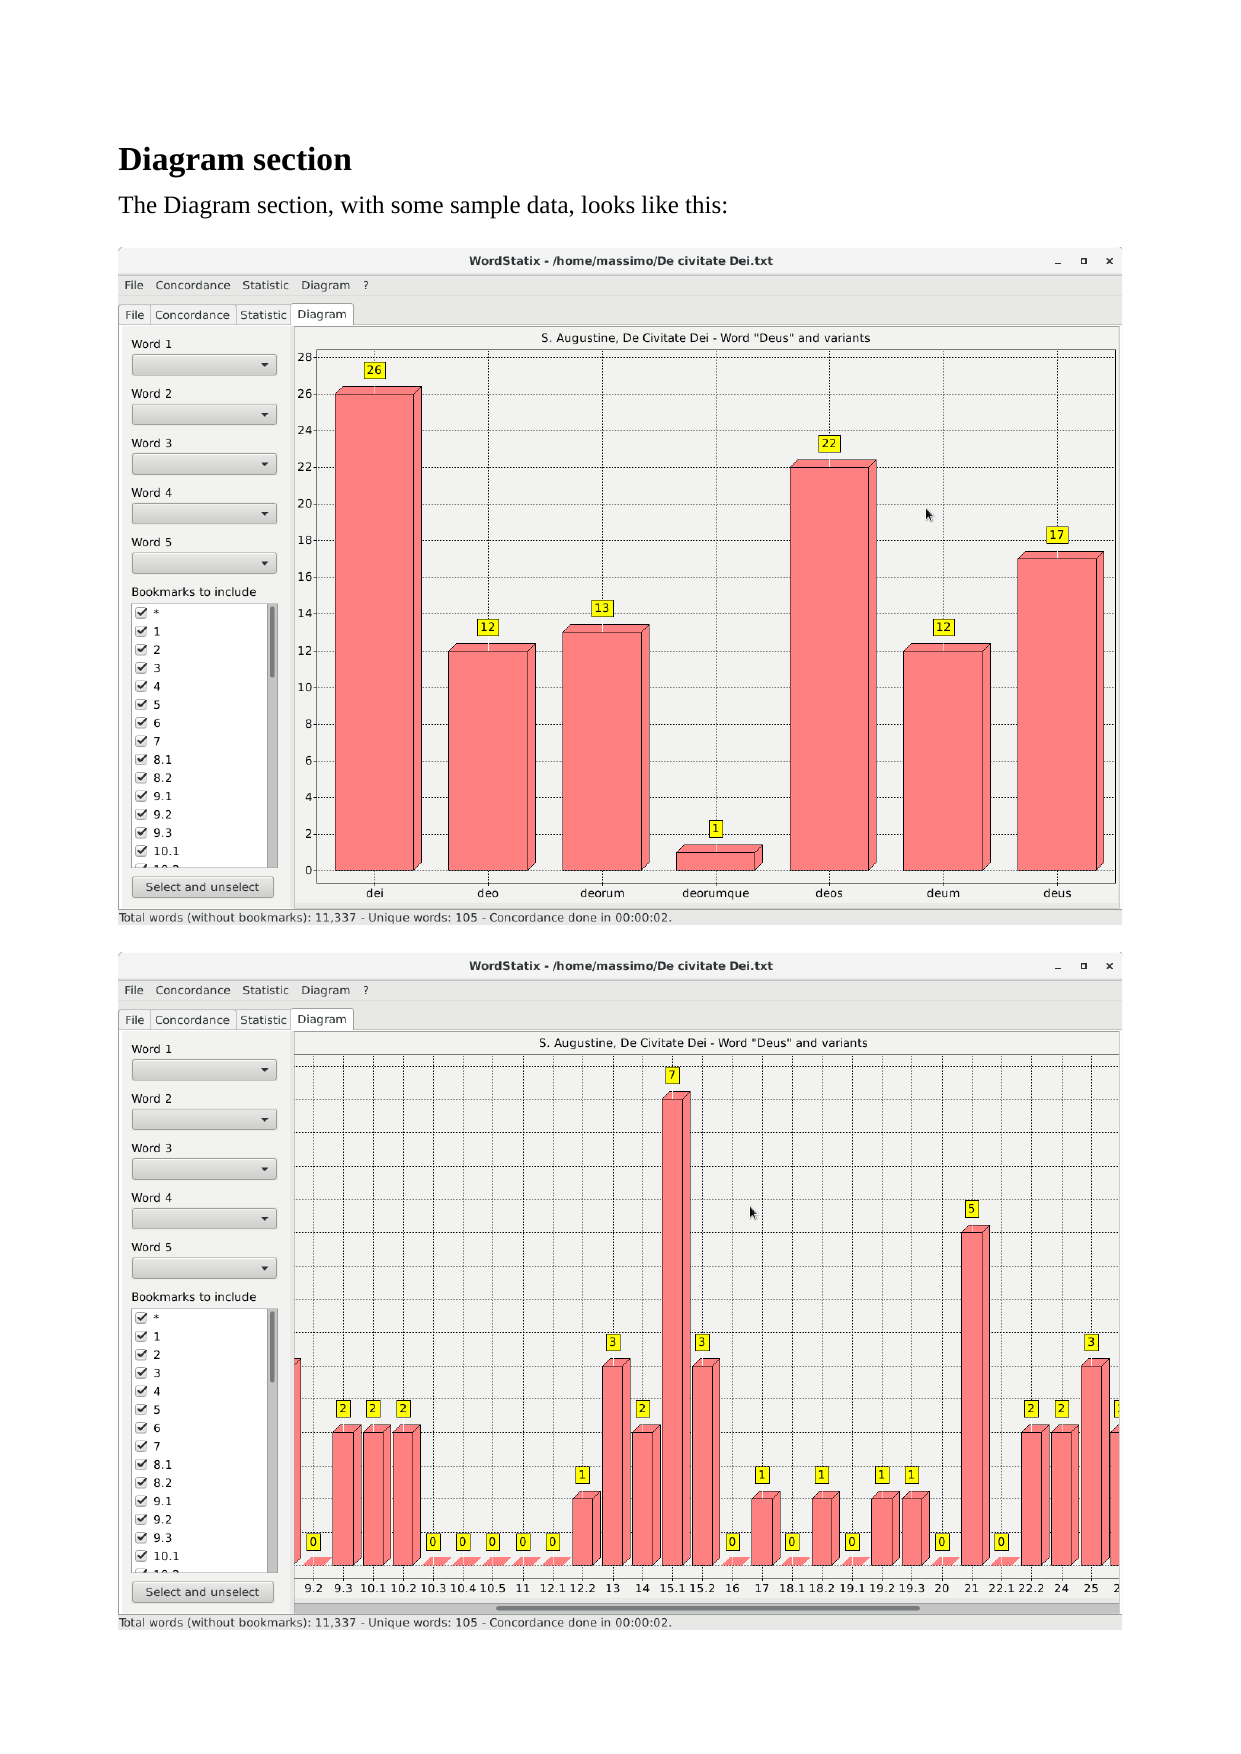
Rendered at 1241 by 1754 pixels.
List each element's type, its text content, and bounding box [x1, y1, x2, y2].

picture [118, 247, 1123, 925]
subtitle Diagram section [118, 139, 1122, 178]
picture [118, 952, 1123, 1630]
text The Diagram section, with some sample data, looks like this: [118, 190, 1122, 219]
